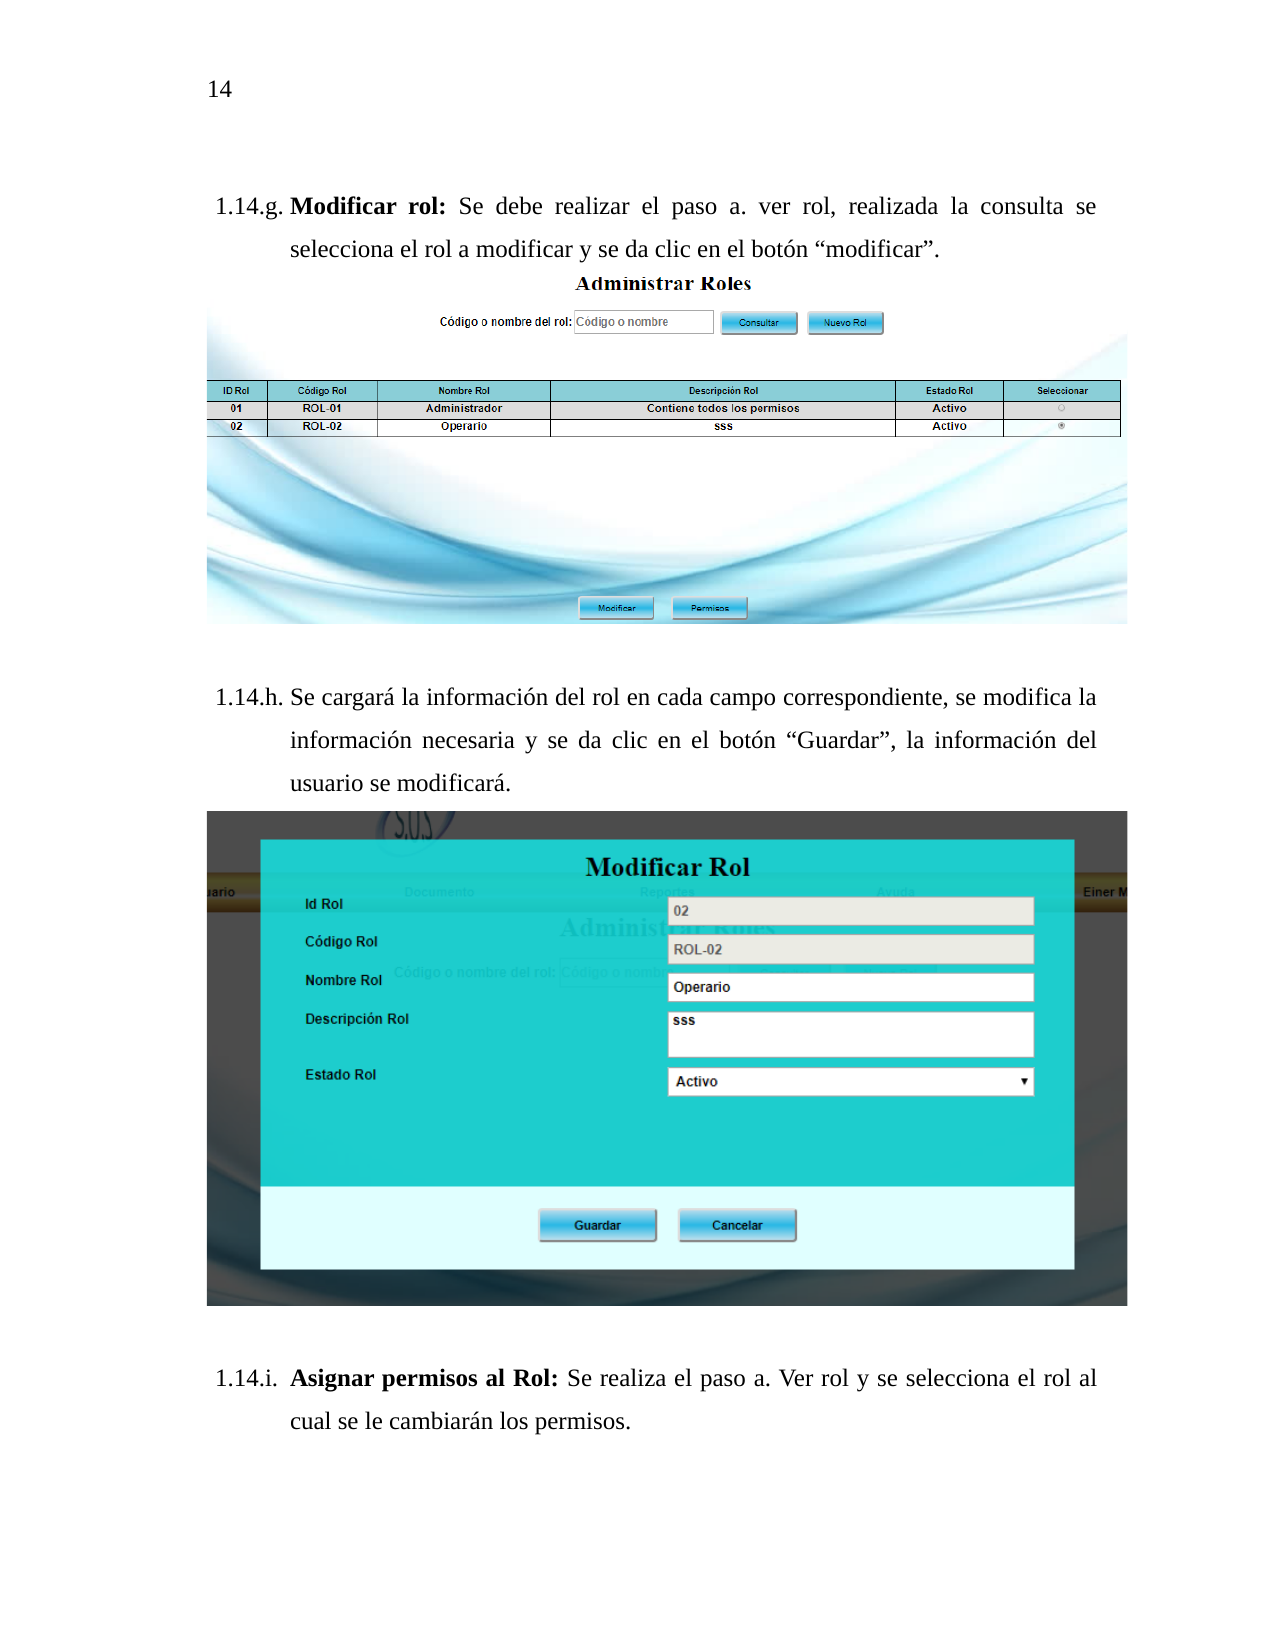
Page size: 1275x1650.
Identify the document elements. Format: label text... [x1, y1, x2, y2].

list Modificar rol: Se debe realizar el paso a. ver rol, realizada la consulta se selecciona el rol a modificar y se da clic en el botón “modificar”. [215, 191, 1098, 263]
list Se cargará la información del rol en cada campo correspondiente, se modifica la información necesaria y se da clic en el botón “Guardar”, la información del usuario se modificará. [215, 682, 1098, 797]
list Asignar permisos al Rol: Se realiza el paso a. Ver rol y se selecciona el rol al cual se le cambiarán los permisos. [215, 1363, 1098, 1435]
